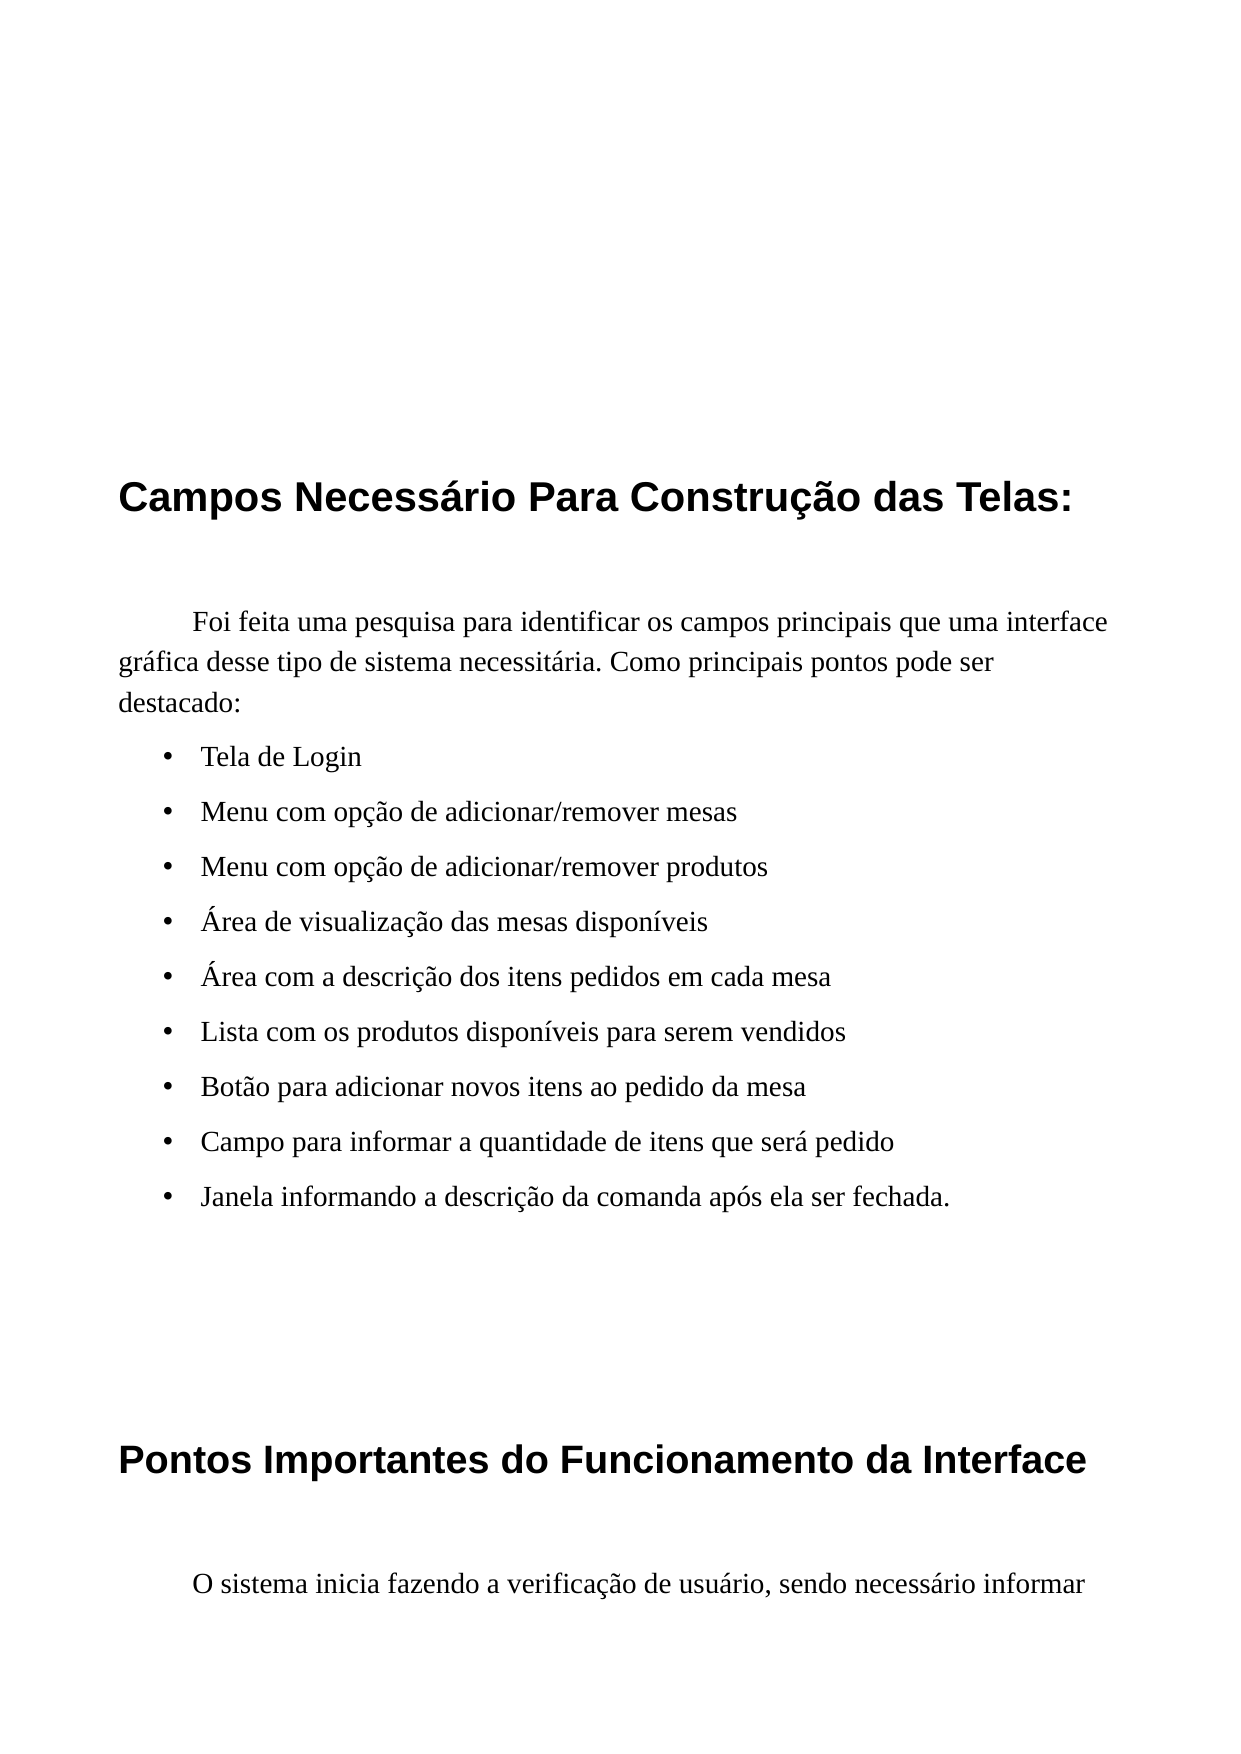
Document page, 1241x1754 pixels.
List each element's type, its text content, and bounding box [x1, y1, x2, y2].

list Janela informando a descrição da comanda após ela ser fechada. [163, 1179, 1122, 1212]
list Menu com opção de adicionar/remover produtos [163, 849, 1122, 883]
list Área com a descrição dos itens pedidos em cada mesa [163, 959, 1122, 993]
list Menu com opção de adicionar/remover mesas [163, 794, 1122, 828]
text Foi feita uma pesquisa para identificar os campos principais que uma interface gráfica desse tipo de sistema necessitária. Como principais pontos pode ser destacado: [118, 604, 1122, 718]
subtitle Pontos Importantes do Funcionamento da Interface [118, 1436, 1122, 1482]
list Área de visualização das mesas disponíveis [163, 904, 1122, 938]
list Botão para adicionar novos itens ao pedido da mesa [163, 1069, 1122, 1103]
subtitle Campos Necessário Para Construção das Telas: [118, 472, 1122, 520]
list Lista com os produtos disponíveis para serem vendidos [163, 1014, 1122, 1048]
text O sistema inicia fazendo a verificação de usuário, sendo necessário informar [118, 1566, 1122, 1600]
list Campo para informar a quantidade de itens que será pedido [163, 1124, 1122, 1157]
list Tela de Login [163, 739, 1122, 773]
